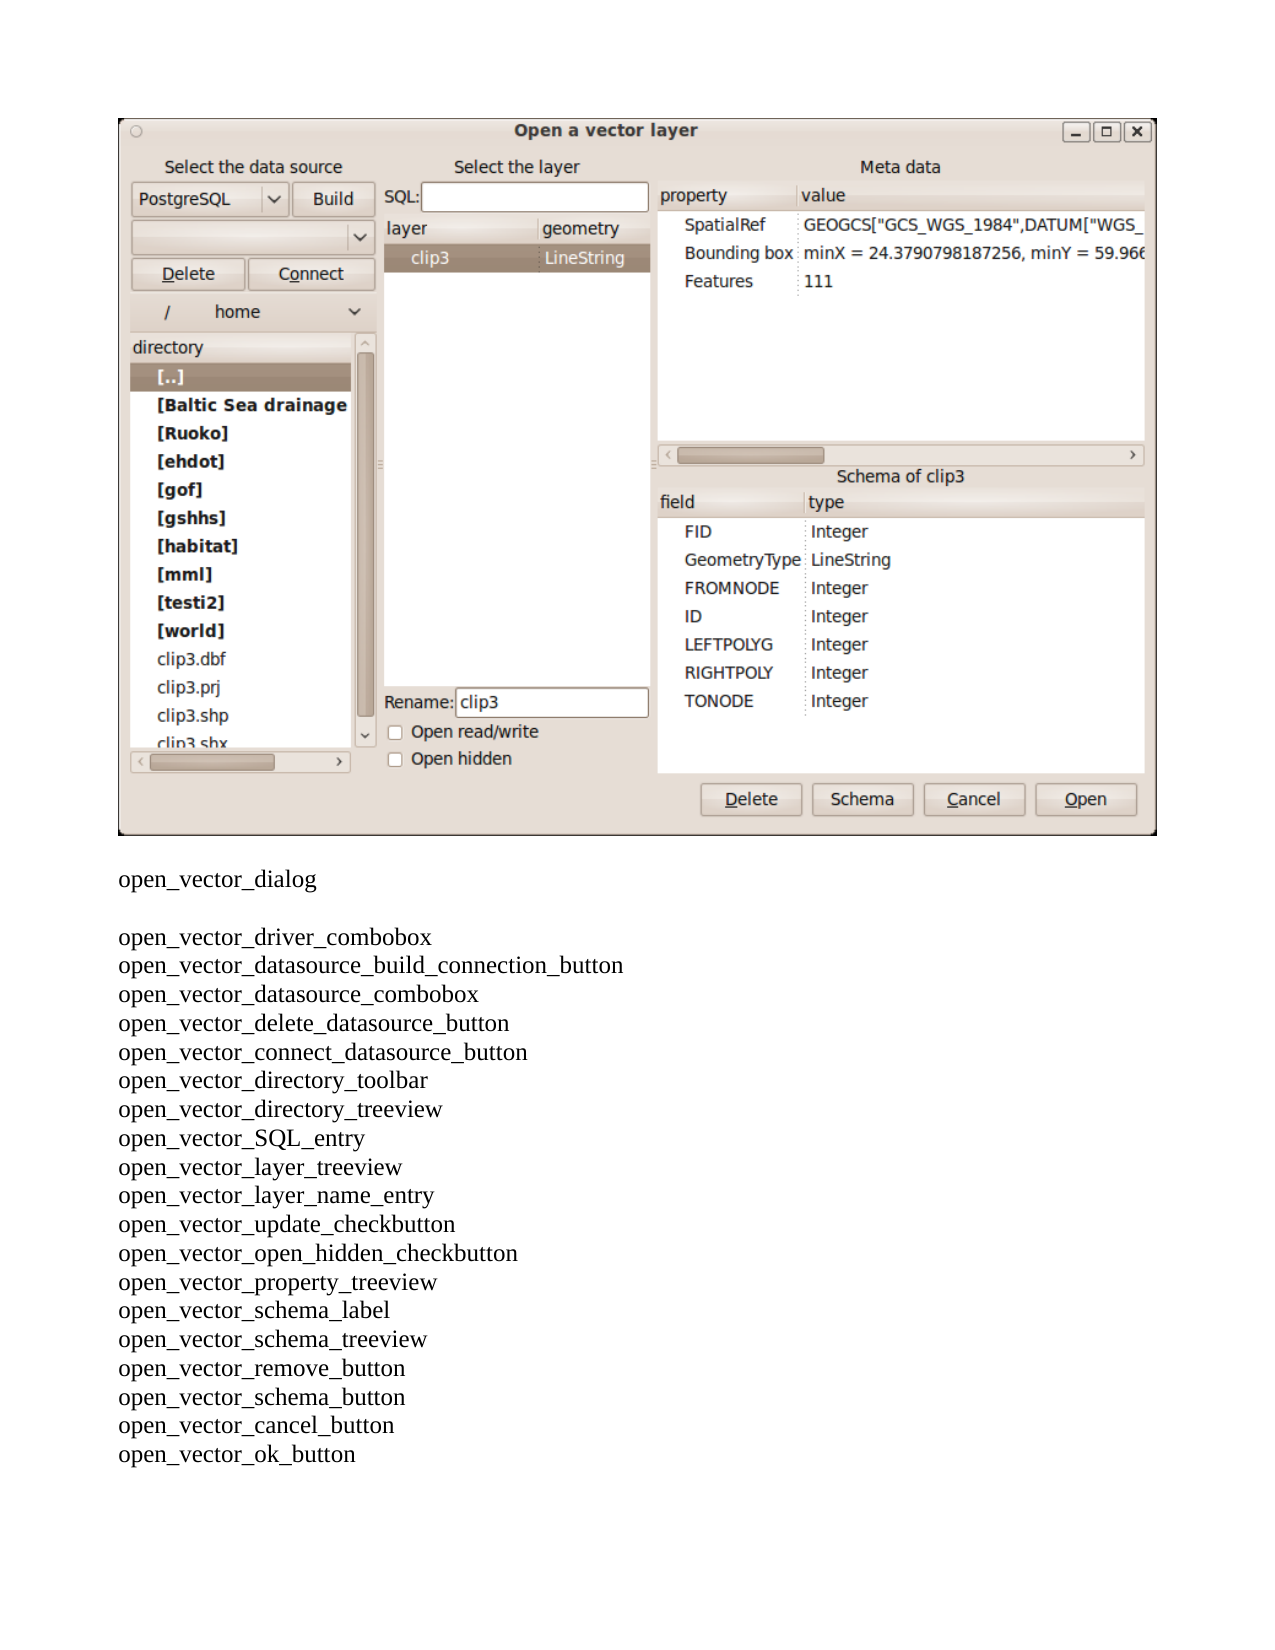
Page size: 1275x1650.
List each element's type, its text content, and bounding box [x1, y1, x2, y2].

text open_vector_directory_toolbar [118, 1066, 1157, 1094]
text open_vector_ok_button [118, 1439, 1157, 1468]
text open_vector_driver_combobox [118, 922, 1157, 951]
text open_vector_open_hidden_checkbutton [118, 1238, 1157, 1267]
text open_vector_property_treeview [118, 1267, 1157, 1296]
text open_vector_schema_label [118, 1296, 1157, 1324]
text open_vector_connect_datasource_button [118, 1037, 1157, 1066]
text open_vector_dialog [118, 864, 1157, 893]
text open_vector_delete_datasource_button [118, 1008, 1157, 1037]
text open_vector_schema_button [118, 1382, 1157, 1411]
text open_vector_datasource_build_connection_button [118, 951, 1157, 979]
text open_vector_directory_treeview [118, 1094, 1157, 1123]
picture [118, 118, 1157, 836]
text open_vector_layer_name_entry [118, 1181, 1157, 1209]
text open_vector_layer_treeview [118, 1152, 1157, 1181]
text open_vector_remove_button [118, 1353, 1157, 1382]
text open_vector_SQL_entry [118, 1123, 1157, 1152]
text open_vector_cancel_button [118, 1411, 1157, 1439]
text open_vector_schema_treeview [118, 1324, 1157, 1353]
text open_vector_update_checkbutton [118, 1209, 1157, 1238]
text open_vector_datasource_combobox [118, 979, 1157, 1008]
